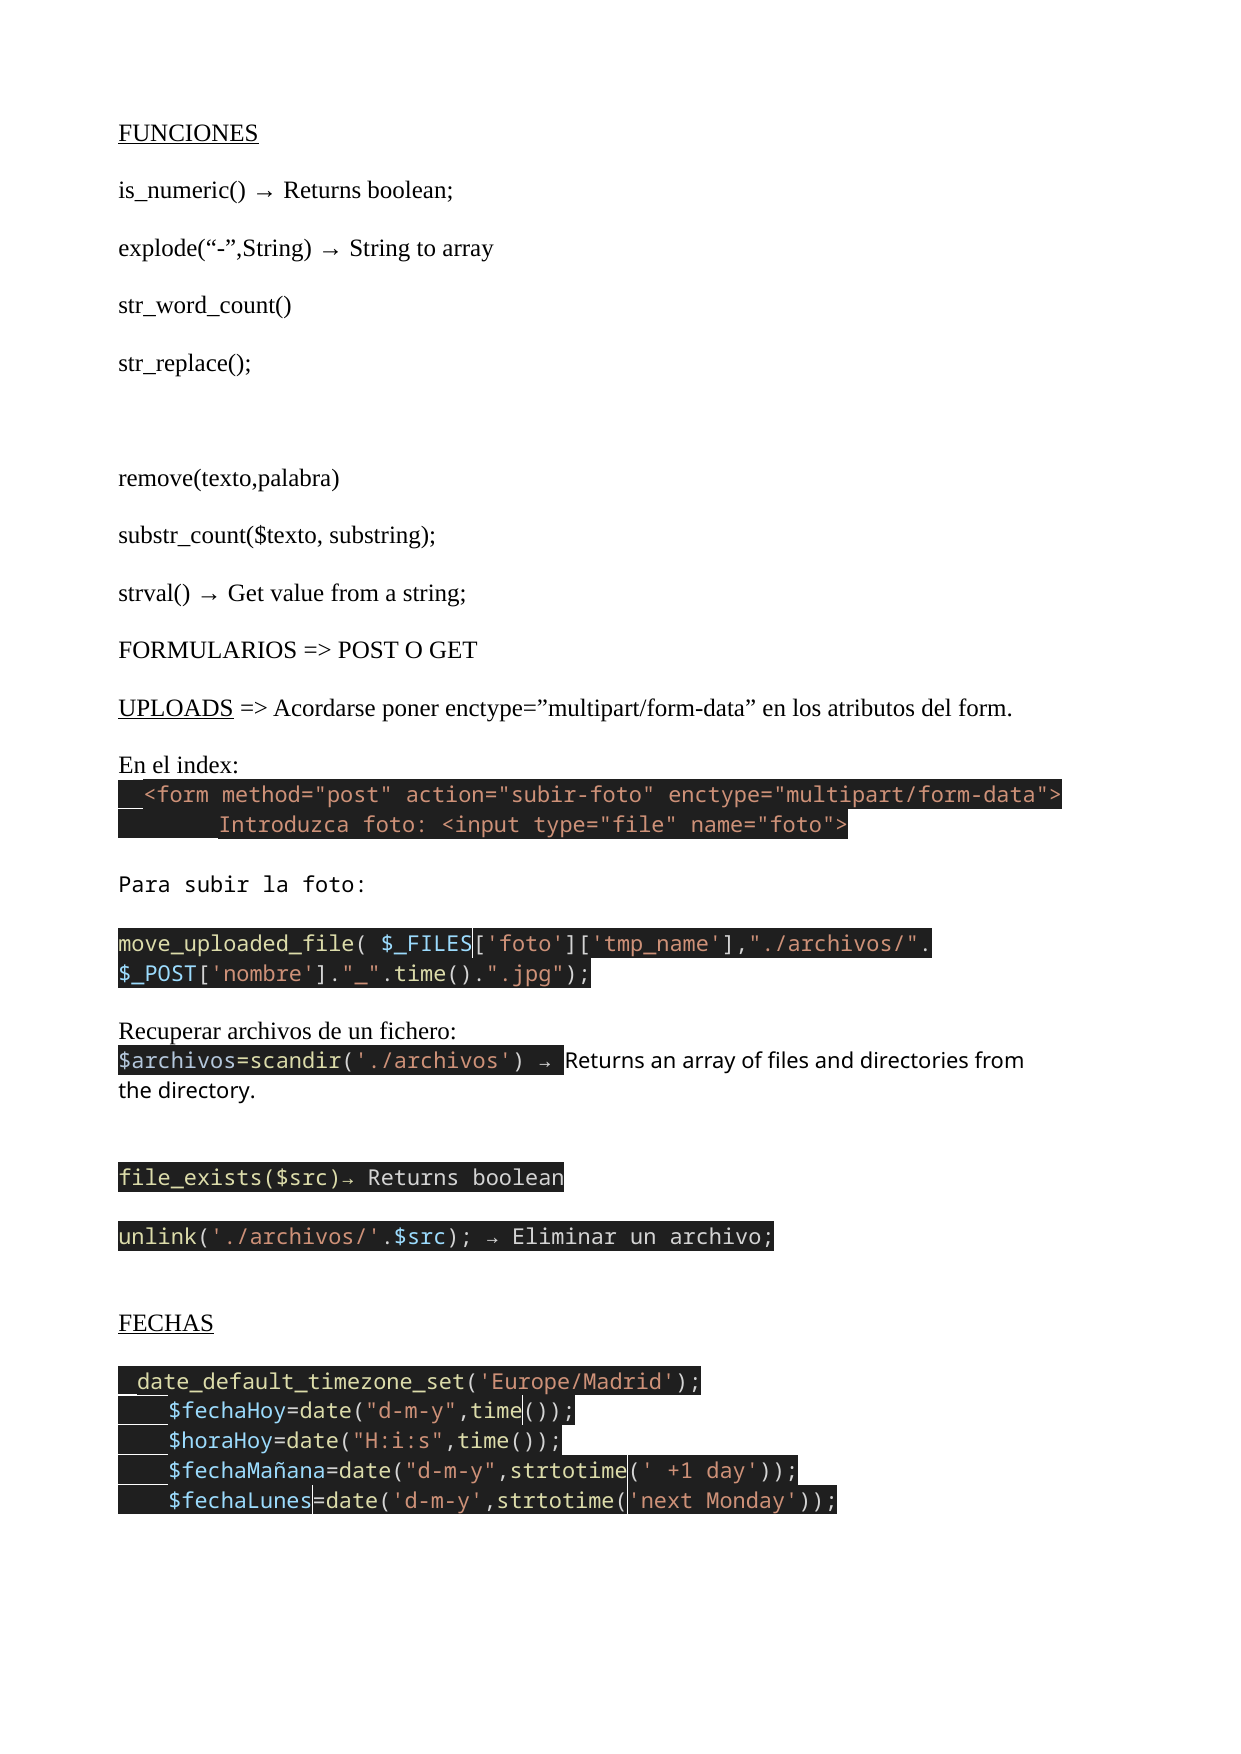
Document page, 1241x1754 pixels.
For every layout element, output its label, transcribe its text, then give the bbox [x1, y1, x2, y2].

text FECHAS [118, 1308, 1122, 1337]
text unlink('./archivos/'.$src); → Eliminar un archivo; [118, 1221, 1122, 1251]
text UPLOADS => Acordarse poner enctype=”multipart/form-data” en los atributos del form. [118, 693, 1122, 722]
text date_default_timezone_set('Europe/Madrid'); [118, 1366, 1122, 1395]
text Introduzca foto: <input type="file" name="foto"> [118, 809, 1122, 839]
text explode(“-”,String) → String to array [118, 233, 1122, 262]
text En el index: [118, 751, 1122, 779]
text <form method="post" action="subir-foto" enctype="multipart/form-data"> [118, 779, 1122, 809]
text $fechaLunes=date('d-m-y',strtotime('next Monday')); [118, 1485, 1122, 1514]
text file_exists($src)→ Returns boolean [118, 1162, 1122, 1192]
text substr_count($texto, substring); [118, 521, 1122, 549]
text is_numeric() → Returns boolean; [118, 176, 1122, 204]
text Para subir la foto: [118, 869, 1122, 898]
text FORMULARIOS => POST O GET [118, 636, 1122, 664]
text remove(texto,palabra) [118, 463, 1122, 492]
text str_replace(); [118, 348, 1122, 377]
text FUNCIONES [118, 118, 1122, 147]
text $fechaMañana=date("d-m-y",strtotime(' +1 day')); [118, 1455, 1122, 1485]
text $horaHoy=date("H:i:s",time()); [118, 1425, 1122, 1455]
text strval() → Get value from a string; [118, 578, 1122, 607]
text $fechaHoy=date("d-m-y",time()); [118, 1395, 1122, 1425]
text $archivos=scandir('./archivos') → Returns an array of files and directories from the directory. [118, 1045, 1122, 1105]
text Recuperar archivos de un fichero: [118, 1016, 1122, 1045]
text str_word_count() [118, 291, 1122, 319]
text move_uploaded_file( $_FILES['foto']['tmp_name'],"./archivos/".$_POST['nombre']."_".time().".jpg"); [118, 928, 1122, 988]
